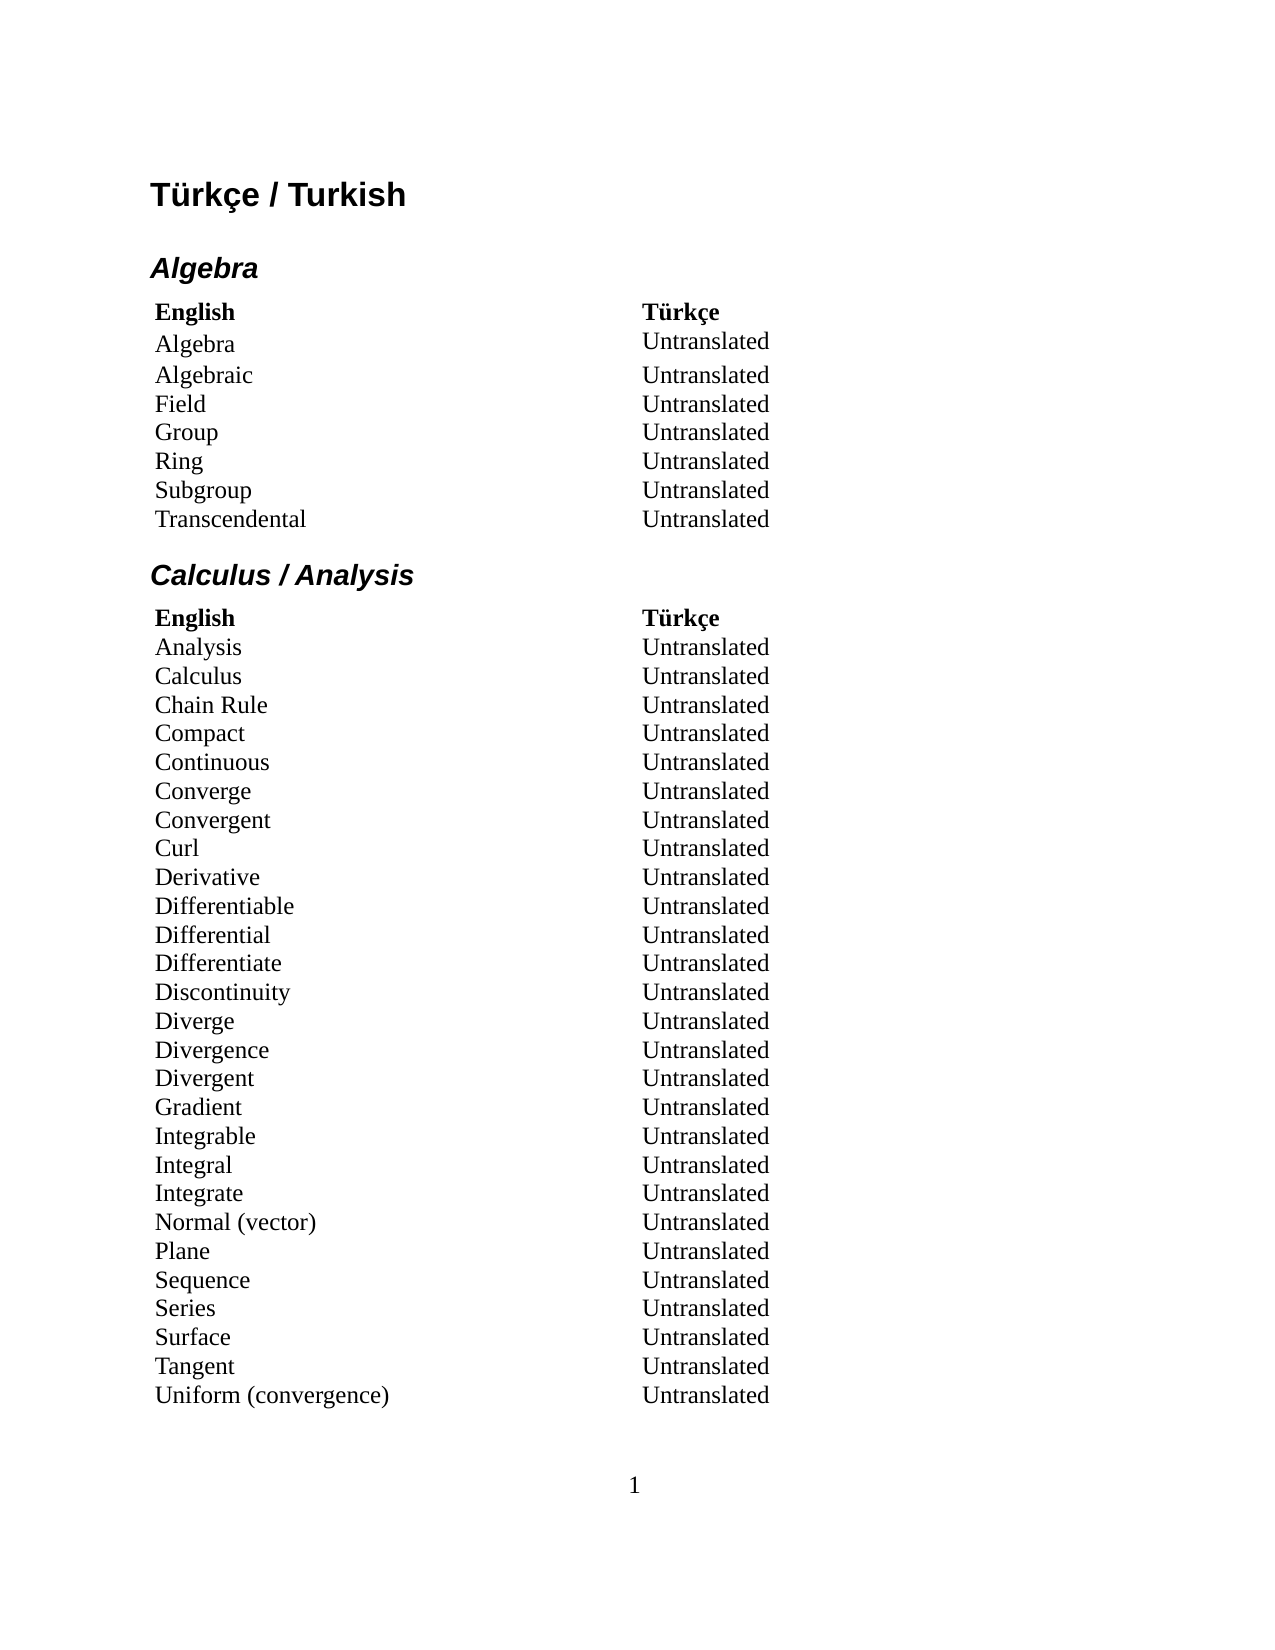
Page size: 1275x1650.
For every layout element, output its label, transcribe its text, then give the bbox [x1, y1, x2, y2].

table_header Türkçe [638, 297, 1125, 326]
table_cell Untranslated [638, 1207, 1125, 1236]
table_cell Untranslated [638, 1121, 1125, 1150]
table_cell Converge [150, 776, 637, 805]
table_cell Untranslated [638, 1236, 1125, 1265]
table_cell Divergent [150, 1064, 637, 1092]
table_cell Gradient [150, 1092, 637, 1121]
table_cell Algebraic [150, 360, 637, 389]
table_cell Group [150, 418, 637, 446]
table_cell Untranslated [638, 661, 1125, 690]
table_cell Convergent [150, 805, 637, 833]
table_cell Untranslated [638, 1150, 1125, 1178]
table_cell Tangent [150, 1351, 637, 1380]
table_cell Uniform (convergence) [150, 1380, 637, 1408]
table_cell Integrable [150, 1121, 637, 1150]
table_cell Integral [150, 1150, 637, 1178]
table_cell ﻿Algebra [150, 326, 637, 360]
subtitle Algebra [150, 251, 1125, 285]
table_cell Untranslated [638, 920, 1125, 948]
table_cell Differentiable [150, 891, 637, 920]
table_cell Untranslated [638, 977, 1125, 1006]
table_cell Untranslated [638, 1064, 1125, 1092]
table_cell Untranslated [638, 475, 1125, 504]
table_cell Untranslated [638, 1351, 1125, 1380]
table_cell Untranslated [638, 949, 1125, 977]
table_header Türkçe [638, 604, 1125, 632]
table_cell Untranslated [638, 1092, 1125, 1121]
table_cell Untranslated [638, 719, 1125, 747]
table_cell Untranslated [638, 834, 1125, 862]
table_cell Divergence [150, 1035, 637, 1063]
table_cell Discontinuity [150, 977, 637, 1006]
table_cell Diverge [150, 1006, 637, 1035]
table_cell Continuous [150, 747, 637, 776]
table_cell Curl [150, 834, 637, 862]
table_cell Series [150, 1294, 637, 1322]
table_cell Ring [150, 446, 637, 475]
table_header English [150, 604, 637, 632]
table_cell Untranslated [638, 862, 1125, 891]
table_cell Analysis [150, 632, 637, 661]
table_cell Subgroup [150, 475, 637, 504]
table_cell Untranslated [638, 891, 1125, 920]
table_cell Untranslated [638, 504, 1125, 532]
table_cell Differentiate [150, 949, 637, 977]
table_cell Chain Rule [150, 690, 637, 718]
table_cell Surface [150, 1322, 637, 1351]
table_cell Untranslated [638, 1380, 1125, 1408]
table_cell Plane [150, 1236, 637, 1265]
table_cell Untranslated [638, 747, 1125, 776]
table_cell Untranslated [638, 446, 1125, 475]
table_cell Untranslated [638, 1265, 1125, 1293]
table_cell Calculus [150, 661, 637, 690]
table_cell Field [150, 389, 637, 417]
table_cell Untranslated [638, 389, 1125, 417]
table_cell Sequence [150, 1265, 637, 1293]
table_cell Untranslated [638, 1179, 1125, 1207]
table_cell Transcendental [150, 504, 637, 532]
table_cell Integrate [150, 1179, 637, 1207]
table_cell Untranslated [638, 326, 1125, 360]
table_cell Untranslated [638, 776, 1125, 805]
table_cell Differential [150, 920, 637, 948]
table_cell Untranslated [638, 418, 1125, 446]
table_cell Untranslated [638, 690, 1125, 718]
table_header English [150, 297, 637, 326]
table_cell Untranslated [638, 632, 1125, 661]
table_cell Untranslated [638, 1294, 1125, 1322]
subtitle Calculus / Analysis [150, 557, 1125, 591]
table_cell Compact [150, 719, 637, 747]
table_cell Untranslated [638, 1322, 1125, 1351]
table_cell Untranslated [638, 360, 1125, 389]
table_cell Untranslated [638, 1035, 1125, 1063]
table_cell Untranslated [638, 805, 1125, 833]
table_cell Normal (vector) [150, 1207, 637, 1236]
table_cell Derivative [150, 862, 637, 891]
subtitle Türkçe / Turkish [150, 175, 1125, 214]
table_cell Untranslated [638, 1006, 1125, 1035]
